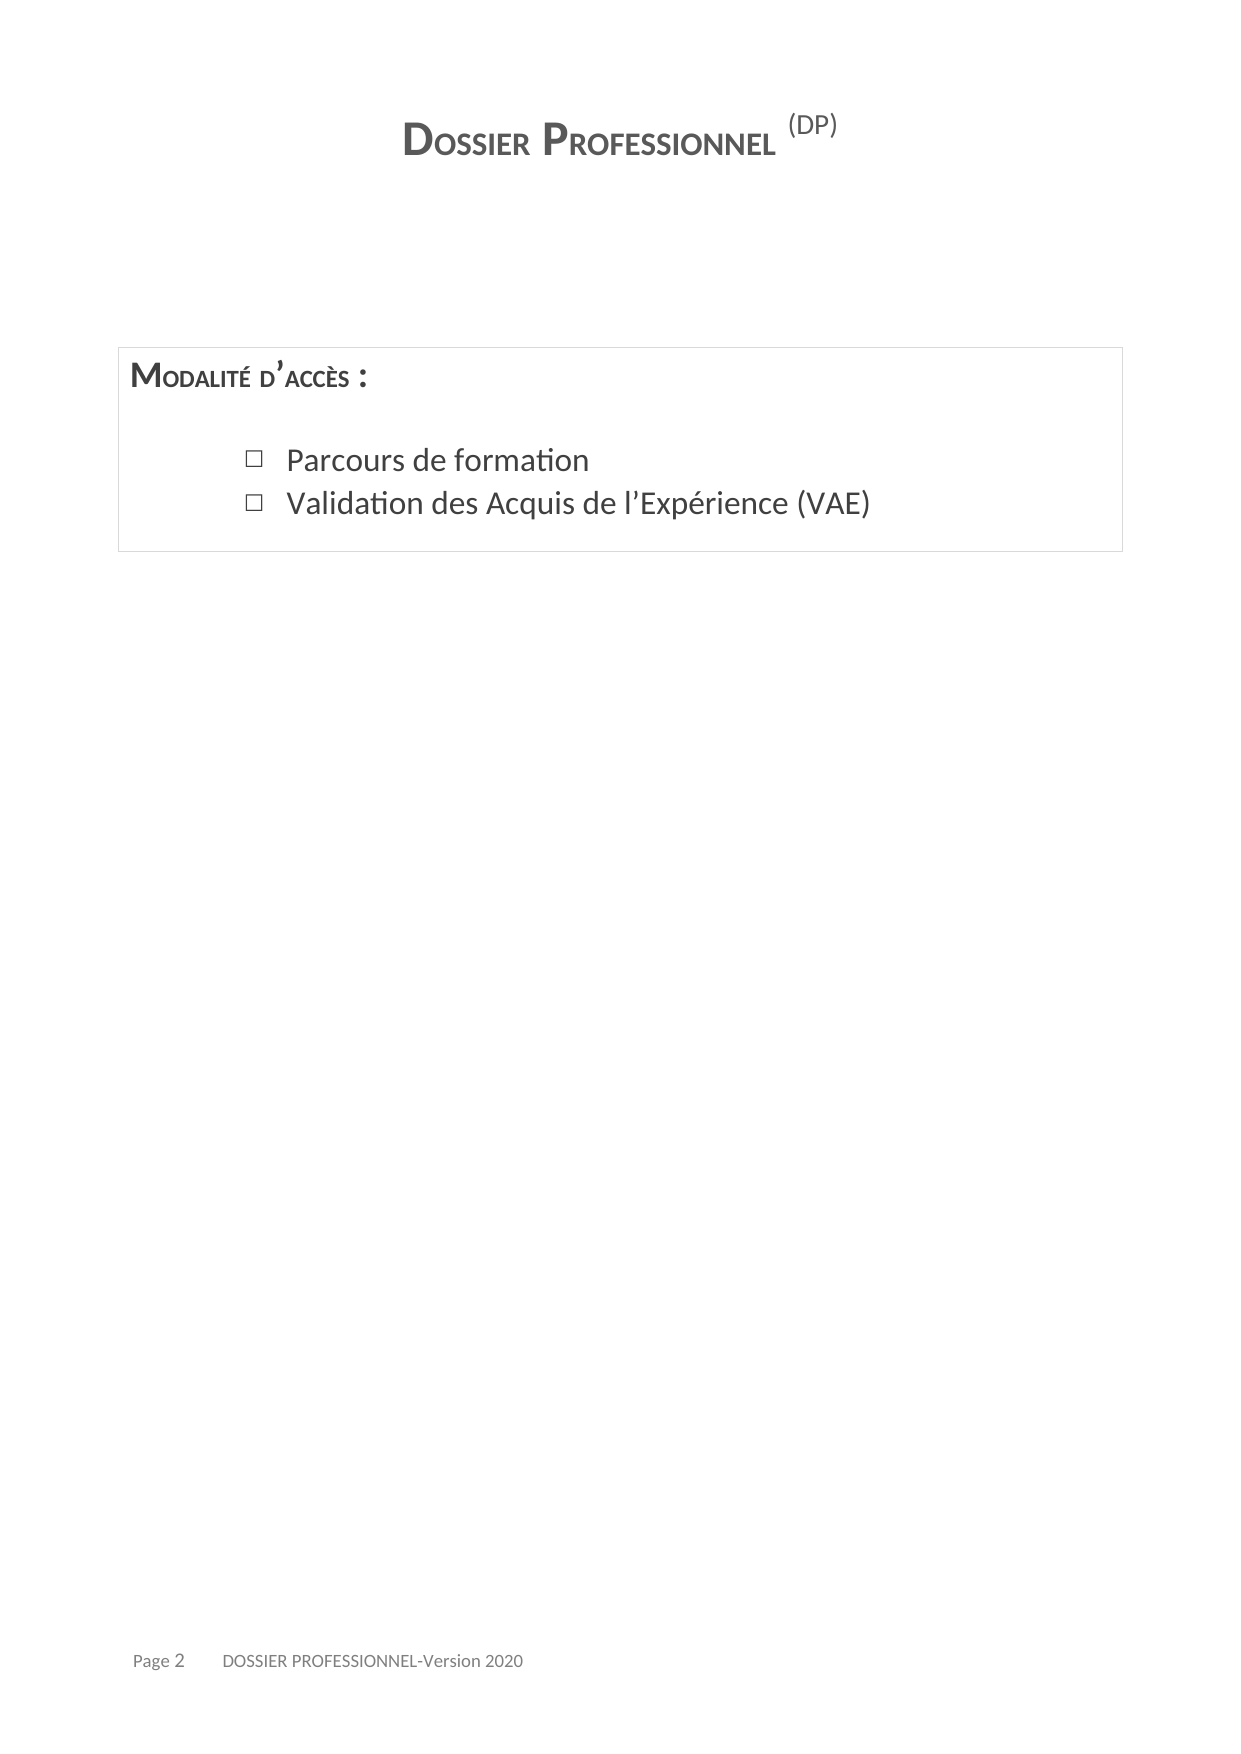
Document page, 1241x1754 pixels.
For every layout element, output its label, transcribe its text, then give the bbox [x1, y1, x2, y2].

table_cell Validation des Acquis de l’Expérience (VAE) [275, 479, 1122, 523]
table_cell [119, 397, 1122, 436]
table_cell [119, 523, 1122, 551]
table_cell ☐ [119, 436, 275, 479]
table_cell Modalité d’accès : [119, 348, 1122, 397]
table_cell ☐ [119, 479, 275, 523]
table_cell Parcours de formation [275, 436, 1122, 479]
